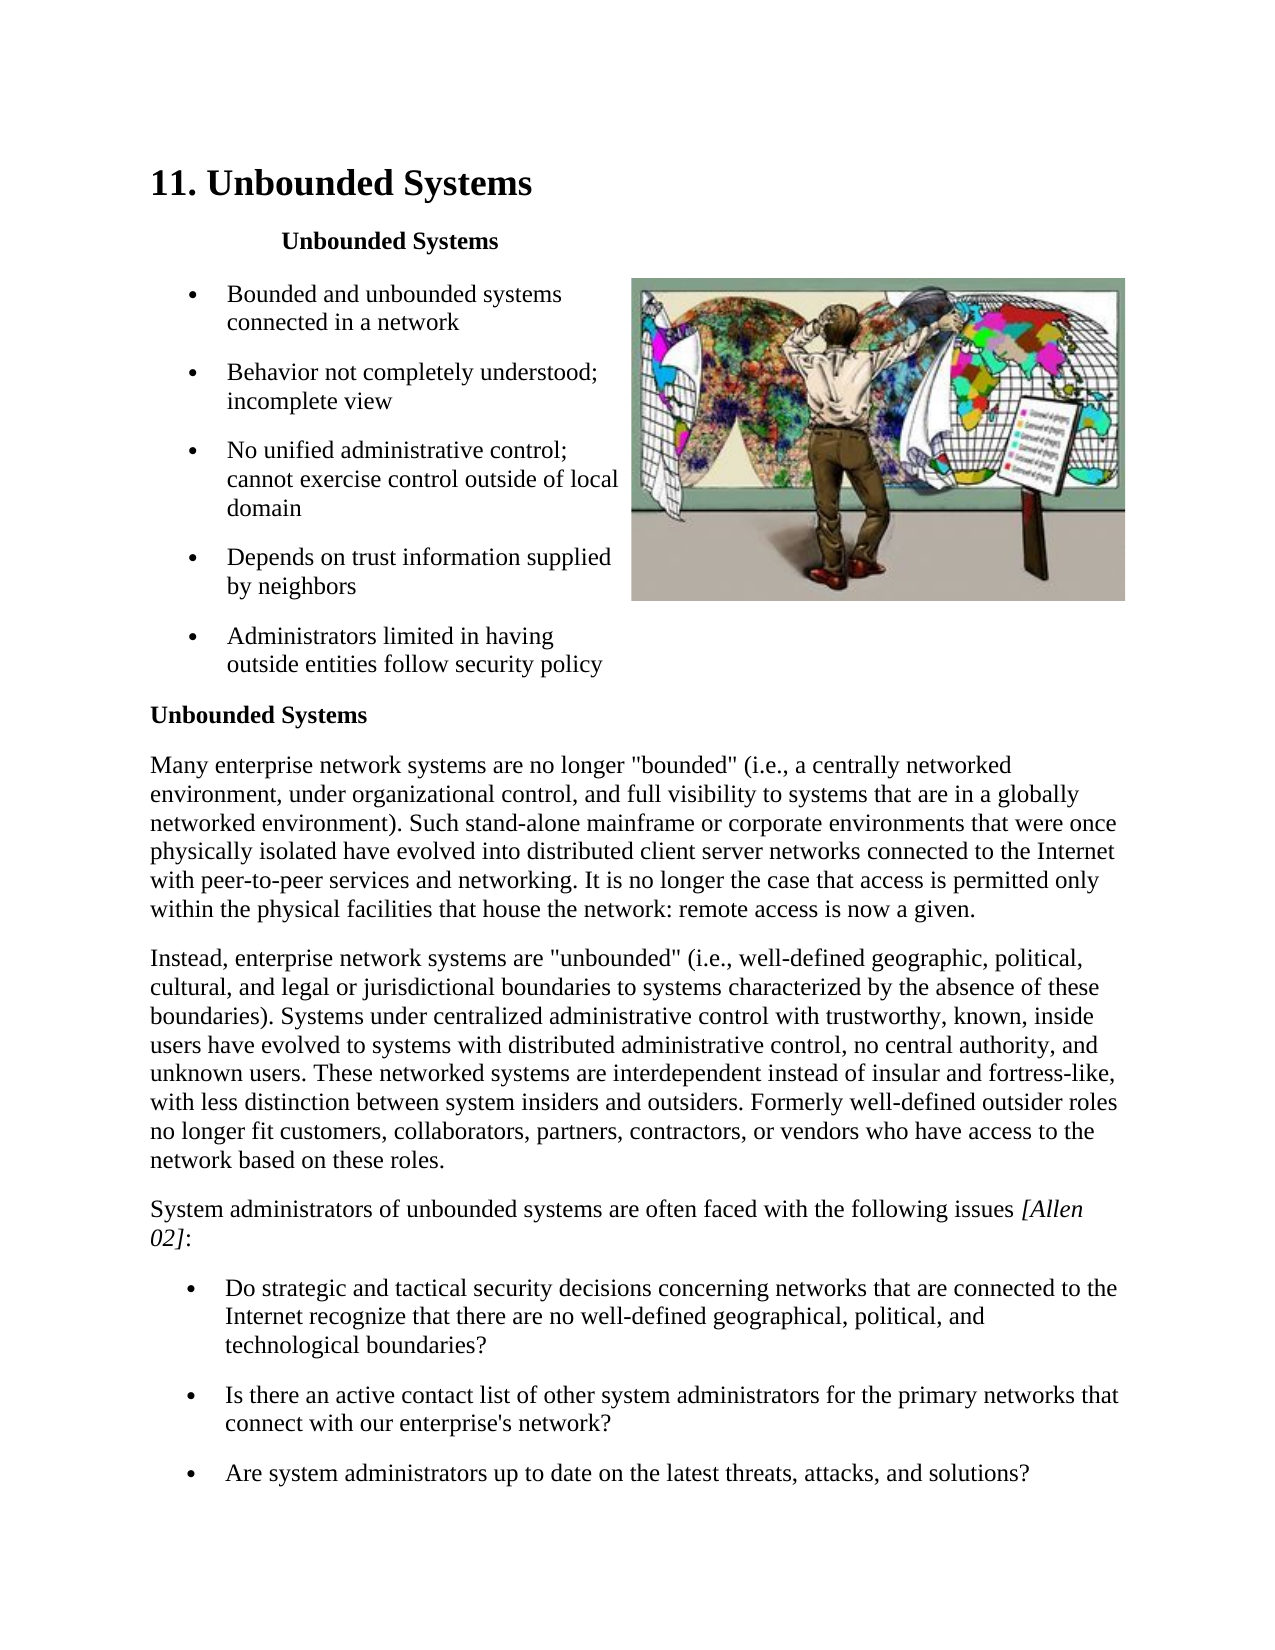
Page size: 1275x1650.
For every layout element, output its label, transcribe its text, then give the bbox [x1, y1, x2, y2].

table_cell [630, 267, 1134, 690]
subtitle 11. Unbounded Systems [150, 160, 1125, 203]
text Many enterprise network systems are no longer "bounded" (i.e., a centrally networked environment, under organizational control, and full visibility to systems that are in a globally networked environment). Such stand-alone mainframe or corporate environments that were once physically isolated have evolved into distributed client server networks connected to the Internet with peer-to-peer services and networking. It is no longer the case that access is permitted only within the physical facilities that house the network: remote access is now a given. [150, 750, 1125, 923]
table_cell Bounded and unbounded systems connected in a network Behavior not completely understood; incomplete view No unified administrative control; cannot exercise control outside of local domain Depends on trust information supplied by neighbors Administrators limited in having outside entities follow security policy [150, 267, 630, 690]
text Unbounded Systems [150, 701, 1125, 729]
text Instead, enterprise network systems are "unbounded" (i.e., well-defined geographic, political, cultural, and legal or jurisdictional boundaries to systems characterized by the absence of these boundaries). Systems under centralized administrative control with trustworthy, known, inside users have evolved to systems with distributed administrative control, no central authority, and unknown users. These networked systems are interdependent instead of insular and fortress-like, with less distinction between system insiders and outsiders. Formerly well-defined outsider roles no longer fit customers, collaborators, partners, contractors, or vendors who have access to the network based on these roles. [150, 943, 1125, 1173]
text System administrators of unbounded systems are often faced with the following issues [Allen 02]: [150, 1194, 1125, 1252]
list Are system administrators up to date on the latest threats, attacks, and solutions? [187, 1458, 1125, 1487]
list Is there an active contact list of other system administrators for the primary networks that connect with our enterprise's network? [187, 1380, 1125, 1437]
list Do strategic and tactical security decisions concerning networks that are connected to the Internet recognize that there are no well-defined geographical, political, and technological boundaries? [187, 1273, 1125, 1359]
table_header [630, 214, 1134, 267]
table_header Unbounded Systems [150, 214, 630, 267]
